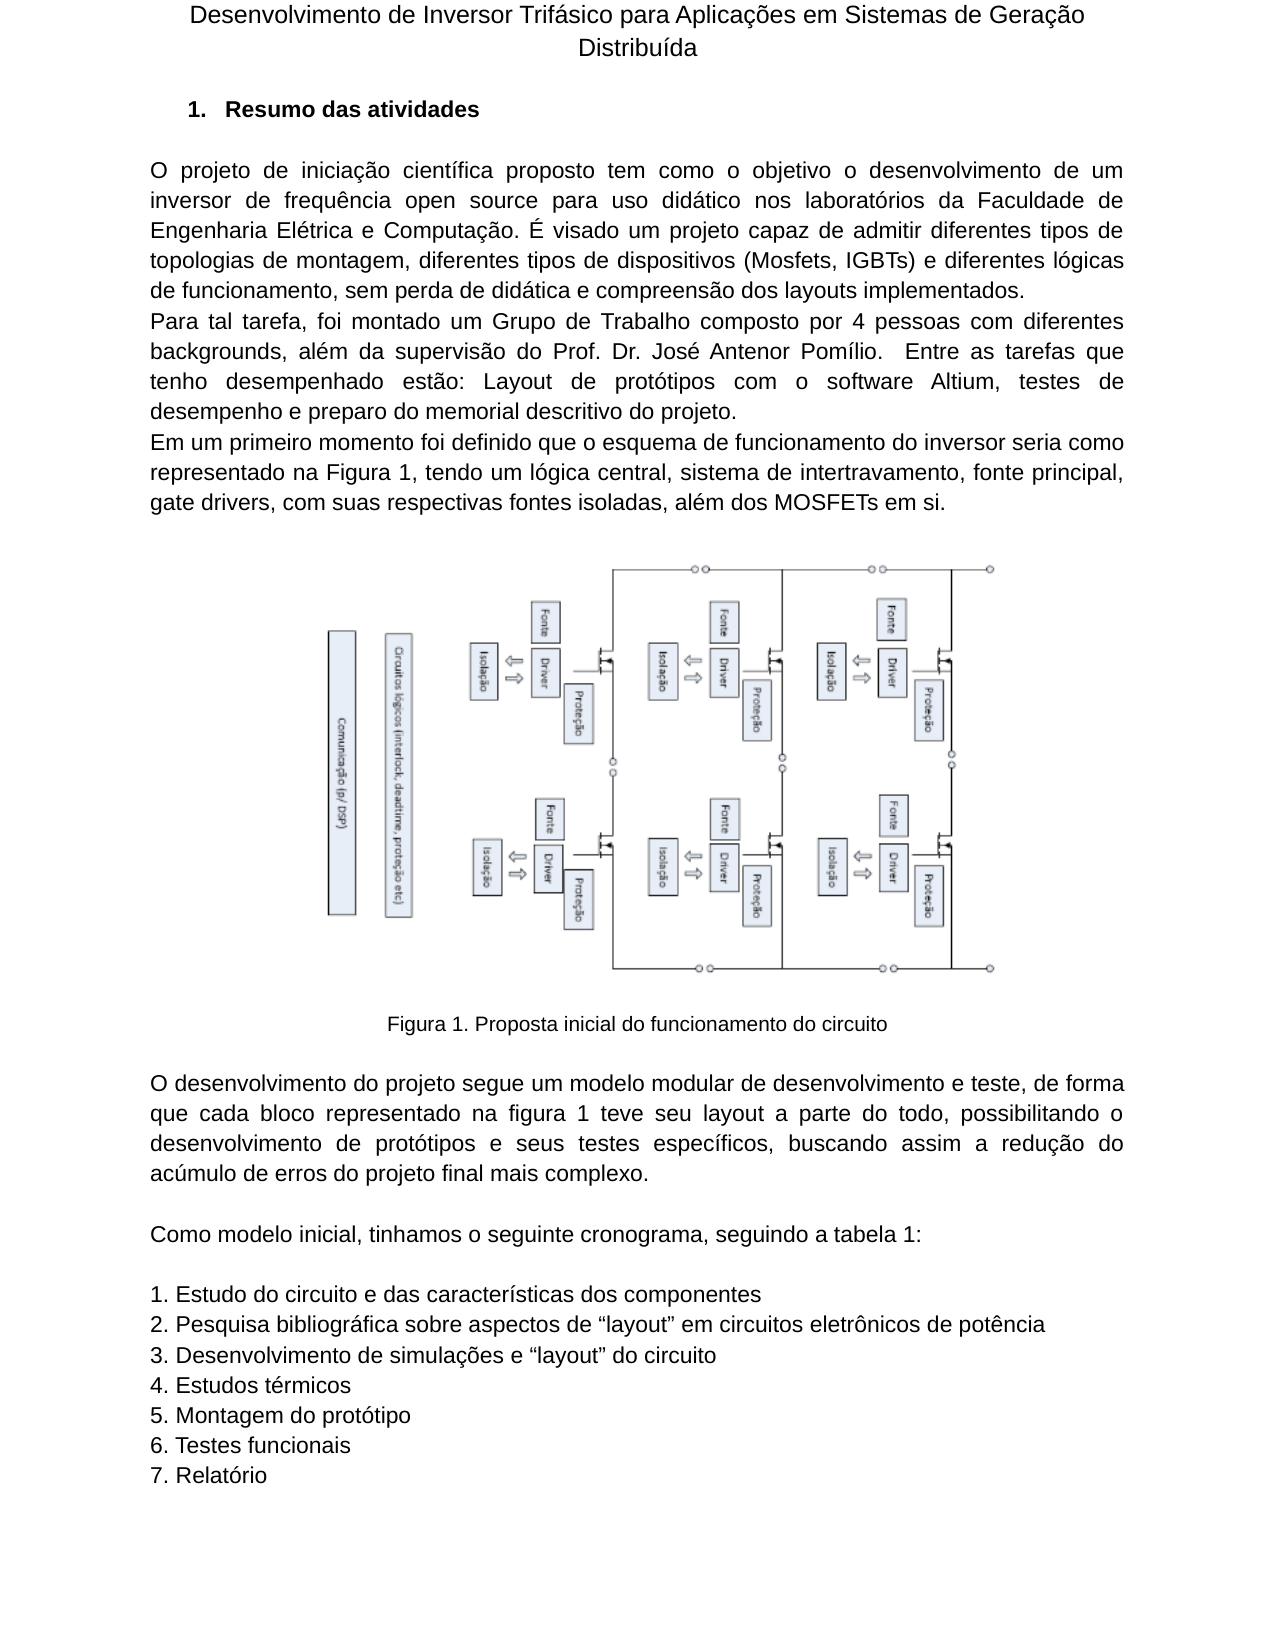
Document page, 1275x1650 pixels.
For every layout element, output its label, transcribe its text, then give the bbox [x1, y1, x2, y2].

text Para tal tarefa, foi montado um Grupo de Trabalho composto por 4 pessoas com diferentes backgrounds, além da supervisão do Prof. Dr. José Antenor Pomílio. Entre as tarefas que tenho desempenhado estão: Layout de protótipos com o software Altium, testes de desempenho e preparo do memorial descritivo do projeto. [150, 308, 1125, 425]
text 3. Desenvolvimento de simulações e “layout” do circuito [150, 1342, 1125, 1368]
text Como modelo inicial, tinhamos o seguinte cronograma, seguindo a tabela 1: [150, 1221, 1125, 1247]
text Desenvolvimento de Inversor Trifásico para Aplicações em Sistemas de Geração Distribuída [150, 0, 1125, 62]
text 5. Montagem do protótipo [150, 1402, 1125, 1428]
text 2. Pesquisa bibliográfica sobre aspectos de “layout” em circuitos eletrônicos de potência [150, 1311, 1125, 1338]
text O desenvolvimento do projeto segue um modelo modular de desenvolvimento e teste, de forma que cada bloco representado na figura 1 teve seu layout a parte do todo, possibilitando o desenvolvimento de protótipos e seus testes específicos, buscando assim a redução do acúmulo de erros do projeto final mais complexo. [150, 1070, 1125, 1187]
text O projeto de iniciação científica proposto tem como o objetivo o desenvolvimento de um inversor de frequência open source para uso didático nos laboratórios da Faculdade de Engenharia Elétrica e Computação. É visado um projeto capaz de admitir diferentes tipos de topologias de montagem, diferentes tipos de dispositivos (Mosfets, IGBTs) e diferentes lógicas de funcionamento, sem perda de didática e compreensão dos layouts implementados. [150, 157, 1125, 304]
text 7. Relatório [150, 1462, 1125, 1489]
picture [240, 549, 1035, 1009]
text 6. Testes funcionais [150, 1432, 1125, 1459]
text 4. Estudos térmicos [150, 1372, 1125, 1398]
text Figura 1. Proposta inicial do funcionamento do circuito [150, 1012, 1125, 1036]
text Em um primeiro momento foi definido que o esquema de funcionamento do inversor seria como representado na Figura 1, tendo um lógica central, sistema de intertravamento, fonte principal, gate drivers, com suas respectivas fontes isoladas, além dos MOSFETs em si. [150, 428, 1125, 515]
text 1. Estudo do circuito e das características dos componentes [150, 1281, 1125, 1308]
list Resumo das atividades [187, 96, 1125, 123]
